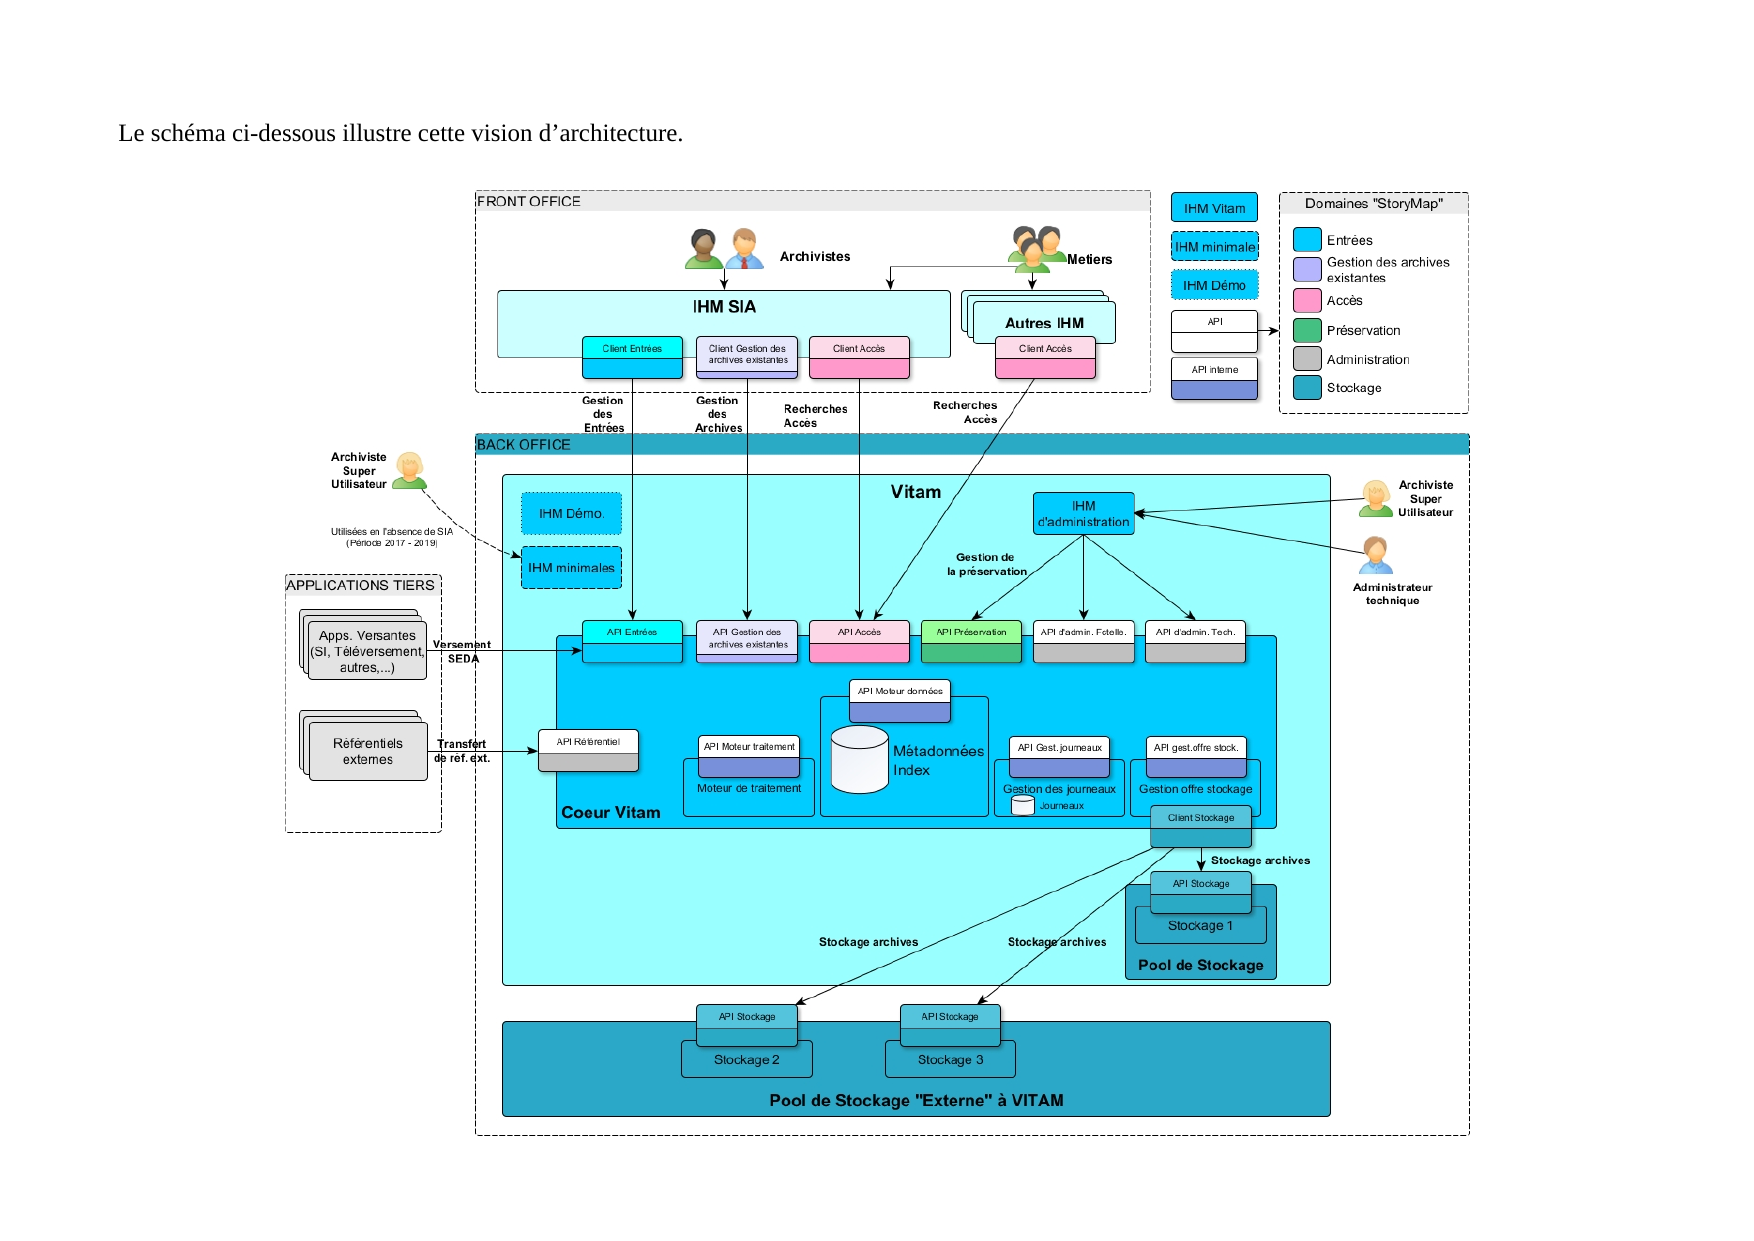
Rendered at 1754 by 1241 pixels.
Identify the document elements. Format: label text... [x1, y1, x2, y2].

picture [270, 175, 1484, 1150]
text Le schéma ci-dessous illustre cette vision d’architecture. [118, 118, 1636, 147]
